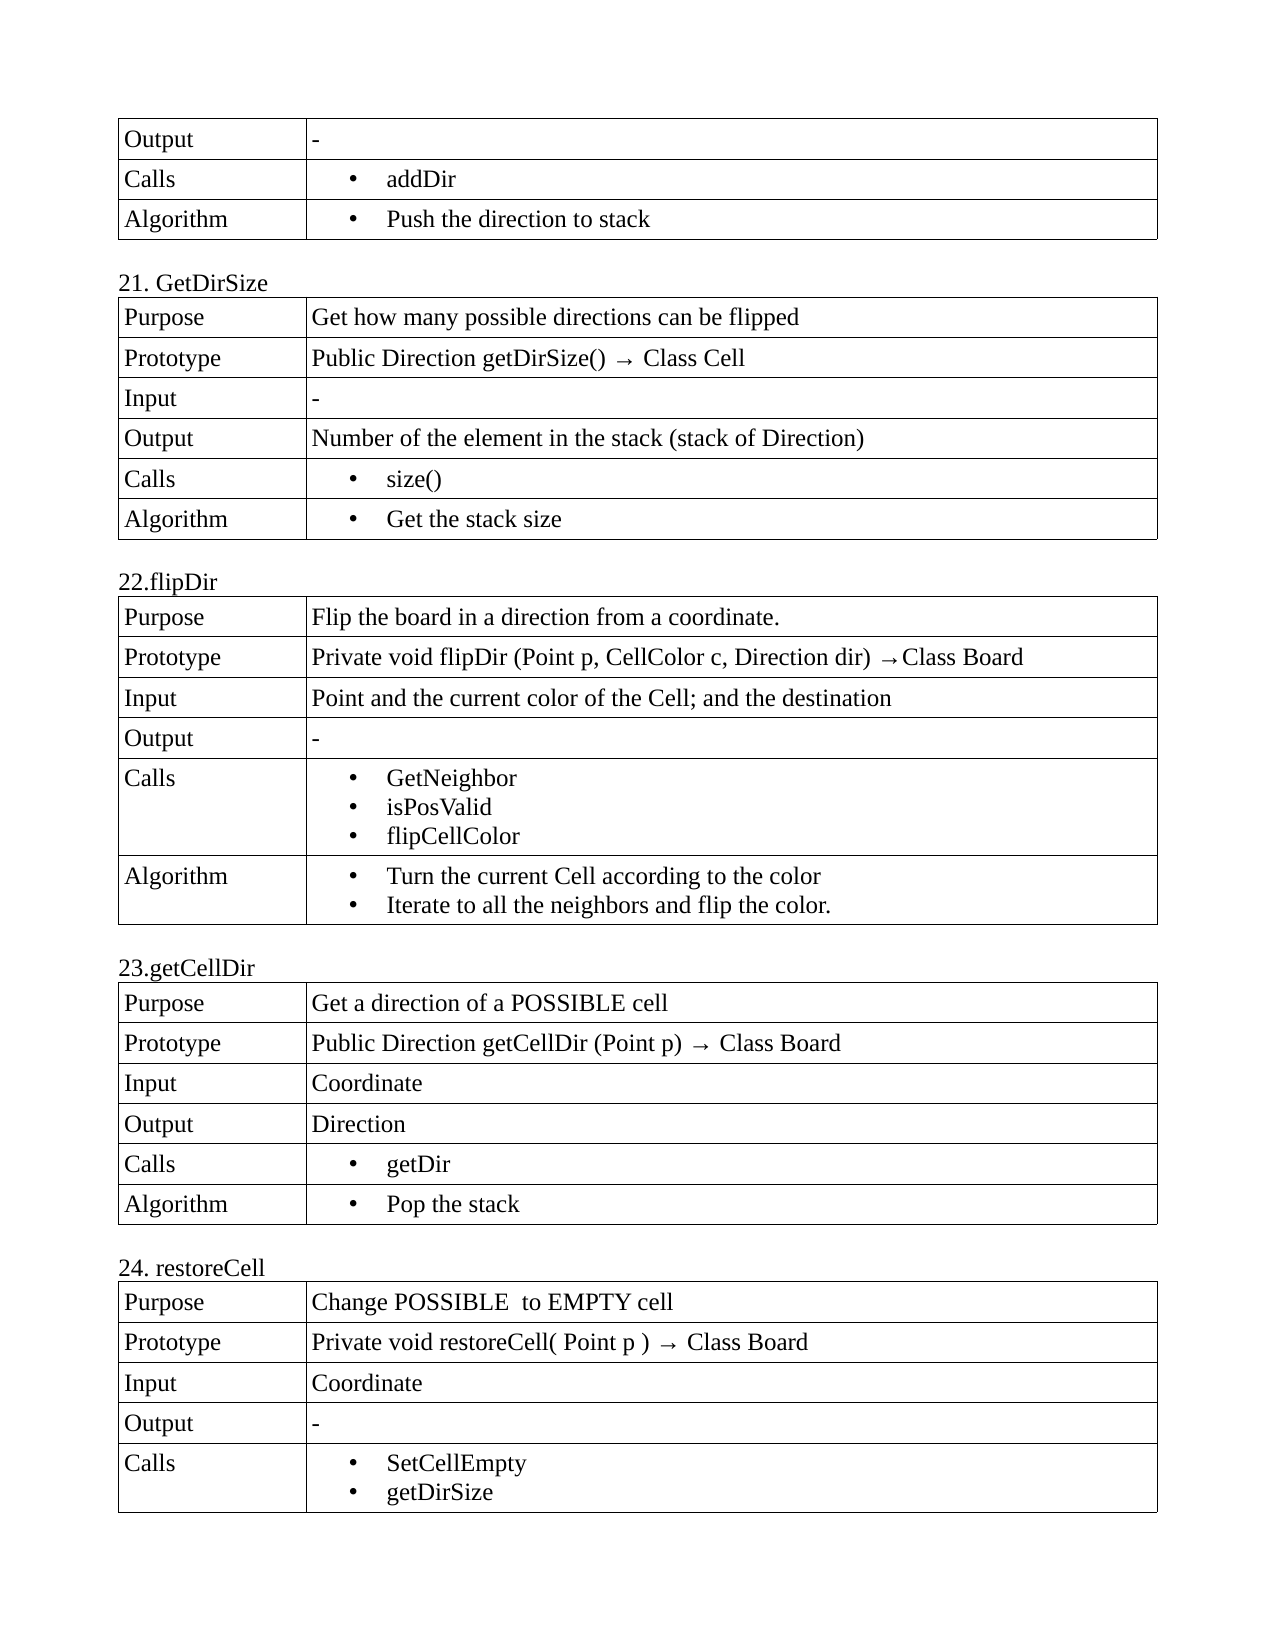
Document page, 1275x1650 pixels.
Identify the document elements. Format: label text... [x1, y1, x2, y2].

table_header Purpose [119, 298, 306, 337]
table_cell Direction [307, 1104, 1157, 1143]
table_cell getDir [307, 1144, 1157, 1183]
table_cell Prototype [119, 338, 306, 377]
table_cell Public Direction getCellDir (Point p) → Class Board [307, 1023, 1157, 1062]
table_cell Input [119, 678, 306, 717]
table_cell Point and the current color of the Cell; and the destination [307, 678, 1157, 717]
table_cell - [307, 119, 1157, 158]
text 21. GetDirSize [118, 268, 1157, 297]
table_cell Pop the stack [307, 1185, 1157, 1224]
table_cell Calls [119, 759, 306, 855]
table_cell Algorithm [119, 499, 306, 538]
table_header Purpose [119, 1282, 306, 1322]
table_cell Number of the element in the stack (stack of Direction) [307, 419, 1157, 458]
table_cell Prototype [119, 637, 306, 677]
table_cell - [307, 378, 1157, 418]
table_cell SetCellEmpty getDirSize getCellDir [307, 1444, 1157, 1512]
table_header Purpose [119, 597, 306, 636]
table_cell Private void flipDir (Point p, CellColor c, Direction dir) →Class Board [307, 637, 1157, 677]
table_cell Prototype [119, 1323, 306, 1362]
table_cell Coordinate [307, 1064, 1157, 1103]
table_cell Calls [119, 459, 306, 498]
table_cell Input [119, 378, 306, 418]
text 23.getCellDir [118, 953, 1157, 982]
table_cell addDir [307, 160, 1157, 199]
table_cell Output [119, 119, 306, 158]
table_cell Input [119, 1363, 306, 1402]
table_cell GetNeighbor isPosValid flipCellColor [307, 759, 1157, 855]
table_header Get how many possible directions can be flipped [307, 298, 1157, 337]
table_cell - [307, 718, 1157, 757]
table_cell Calls [119, 1444, 306, 1512]
table_cell - [307, 1403, 1157, 1443]
table_header Get a direction of a POSSIBLE cell [307, 983, 1157, 1022]
table_cell Output [119, 1403, 306, 1443]
table_cell Input [119, 1064, 306, 1103]
table_cell Public Direction getDirSize() → Class Cell [307, 338, 1157, 377]
text 24. restoreCell [118, 1253, 1157, 1281]
table_cell Get the stack size [307, 499, 1157, 538]
table_header Flip the board in a direction from a coordinate. [307, 597, 1157, 636]
table_cell Output [119, 718, 306, 757]
table_header Change POSSIBLE to EMPTY cell [307, 1282, 1157, 1322]
table_cell Algorithm [119, 856, 306, 924]
text 22.flipDir [118, 567, 1157, 596]
table_header Purpose [119, 983, 306, 1022]
table_cell Prototype [119, 1023, 306, 1062]
table_cell Calls [119, 1144, 306, 1183]
table_cell Push the direction to stack [307, 200, 1157, 239]
table_cell Calls [119, 160, 306, 199]
table_cell Output [119, 419, 306, 458]
table_cell Algorithm [119, 1185, 306, 1224]
table_cell Algorithm [119, 200, 306, 239]
table_cell Turn the current Cell according to the color Iterate to all the neighbors and flip the color. [307, 856, 1157, 924]
table_cell Output [119, 1104, 306, 1143]
table_cell size() [307, 459, 1157, 498]
table_cell Coordinate [307, 1363, 1157, 1402]
table_cell Private void restoreCell( Point p ) → Class Board [307, 1323, 1157, 1362]
